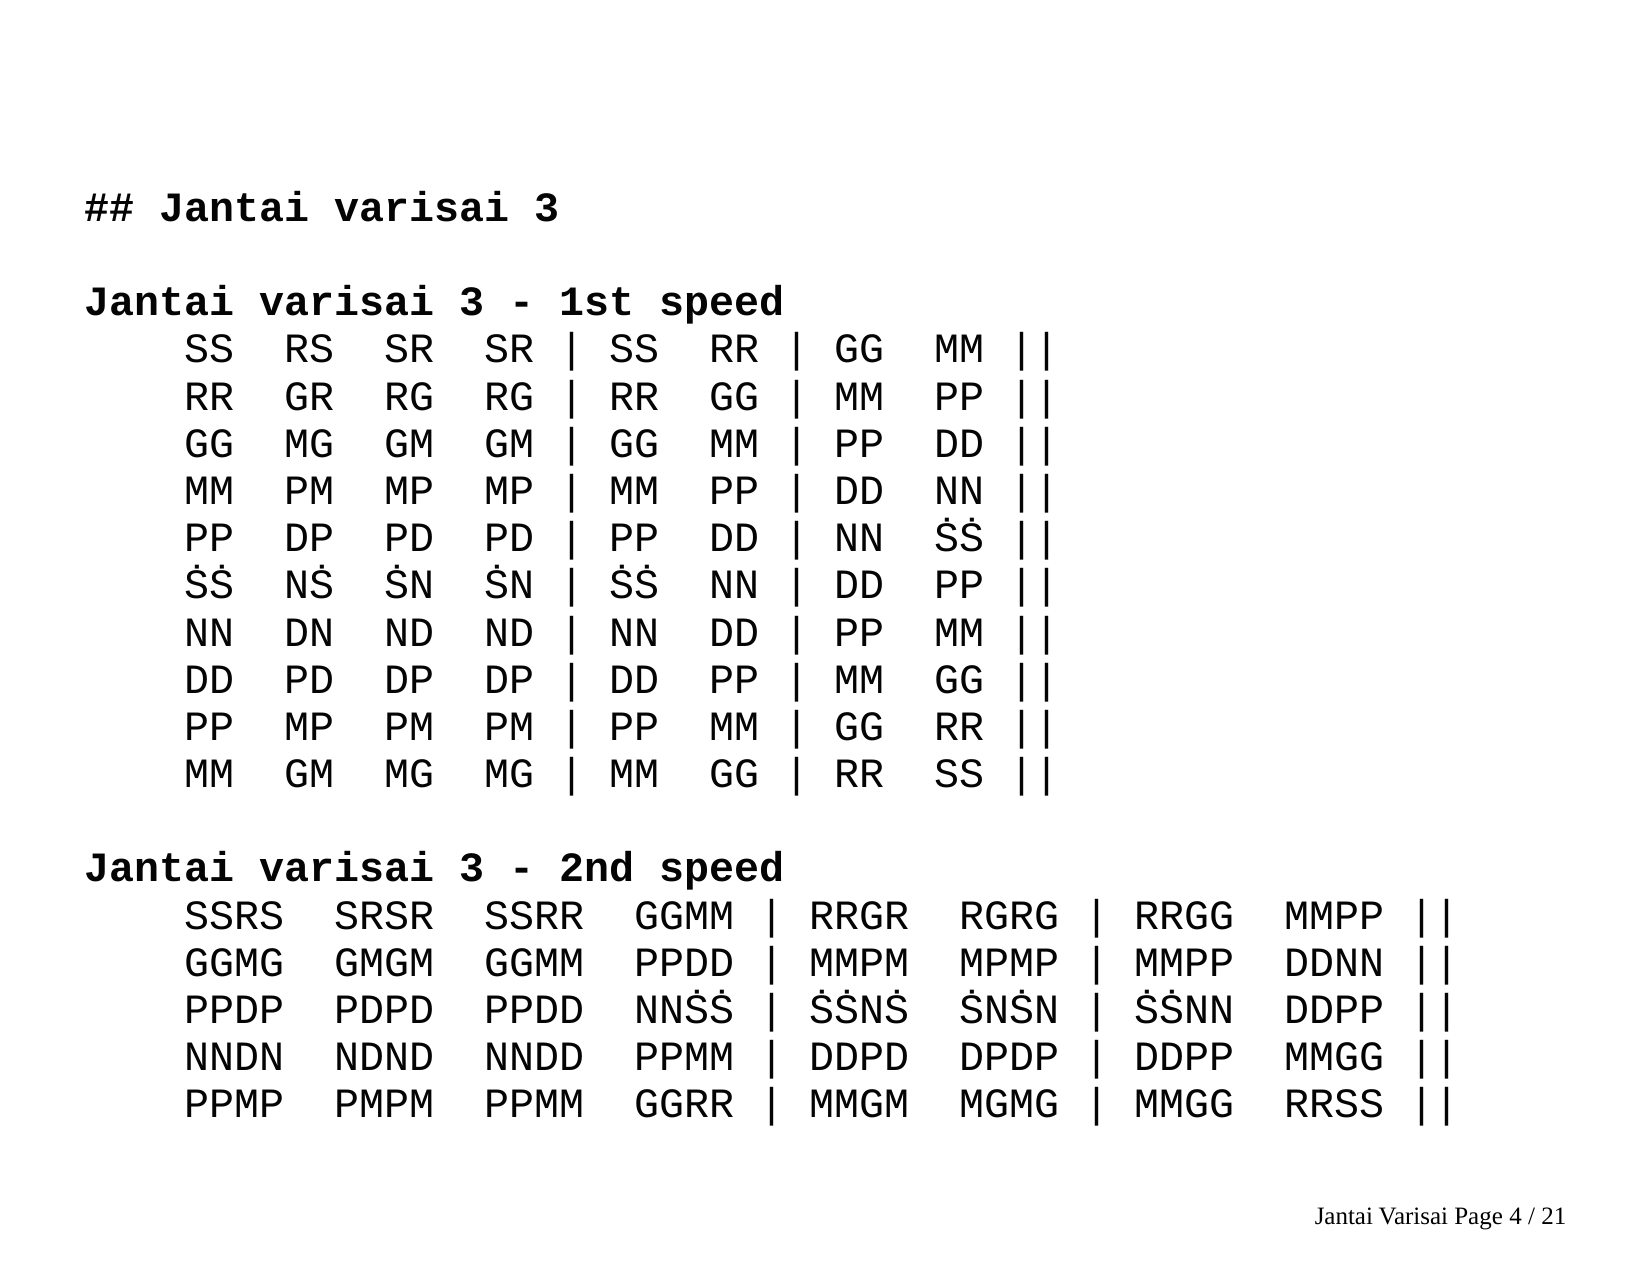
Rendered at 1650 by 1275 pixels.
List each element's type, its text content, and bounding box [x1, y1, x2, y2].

text DD PD DP DP | DD PP | MM GG || [84, 658, 1566, 706]
text PPMP PMPM PPMM GGRR | MMGM MGMG | MMGG RRSS || [84, 1083, 1566, 1130]
text GG MG GM GM | GG MM | PP DD || [84, 422, 1566, 470]
text ṠṠ NṠ ṠN ṠN | ṠṠ NN | DD PP || [84, 564, 1566, 611]
text GGMG GMGM GGMM PPDD | MMPM MPMP | MMPP DDNN || [84, 942, 1566, 989]
text SSRS SRSR SSRR GGMM | RRGR RGRG | RRGG MMPP || [84, 894, 1566, 942]
text PP DP PD PD | PP DD | NN ṠṠ || [84, 517, 1566, 564]
text MM PM MP MP | MM PP | DD NN || [84, 470, 1566, 517]
text NNDN NDND NNDD PPMM | DDPD DPDP | DDPP MMGG || [84, 1036, 1566, 1083]
text Jantai varisai 3 - 2nd speed [84, 847, 1566, 894]
text Jantai varisai 3 - 1st speed [84, 281, 1566, 328]
text MM GM MG MG | MM GG | RR SS || [84, 753, 1566, 800]
text SS RS SR SR | SS RR | GG MM || [84, 328, 1566, 375]
text NN DN ND ND | NN DD | PP MM || [84, 611, 1566, 658]
text RR GR RG RG | RR GG | MM PP || [84, 375, 1566, 422]
text PPDP PDPD PPDD NNṠṠ | ṠṠNṠ ṠNṠN | ṠṠNN DDPP || [84, 989, 1566, 1036]
text ## Jantai varisai 3 [84, 187, 1566, 234]
text PP MP PM PM | PP MM | GG RR || [84, 706, 1566, 753]
